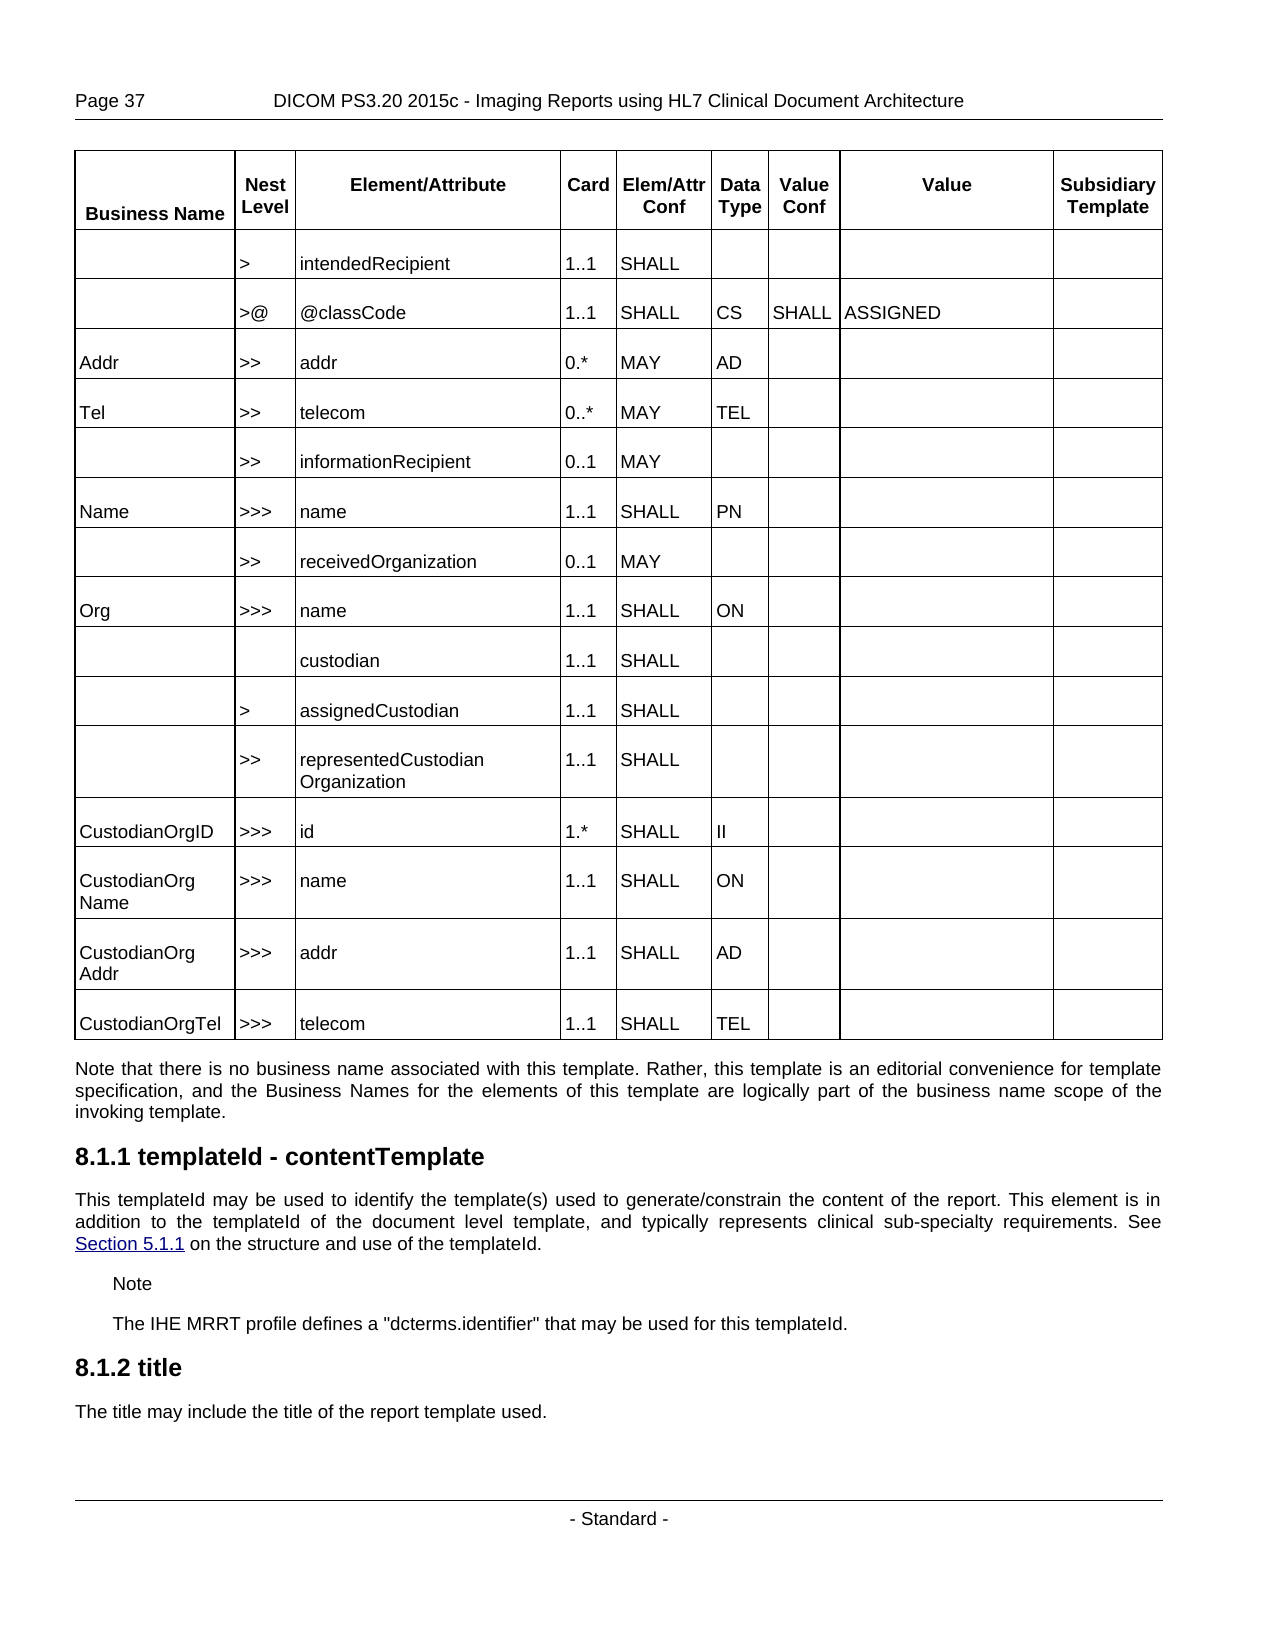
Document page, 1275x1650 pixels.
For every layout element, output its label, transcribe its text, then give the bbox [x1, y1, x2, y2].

text 8.1.1 templateId - contentTemplate [75, 1142, 1162, 1170]
table_cell TEL [712, 990, 768, 1038]
table_cell SHALL [617, 230, 711, 278]
table_cell 1..1 [561, 677, 616, 725]
table_cell >>> [236, 577, 295, 626]
table_cell [769, 919, 839, 989]
table_cell received​Organization [296, 528, 560, 576]
text This templateId may be used to identify the template(s) used to generate/constrain the content of the report. This element is in addition to the templateId of the document level template, and typically represents clinical sub-specialty requirements. See Section 5.1.1 on the structure and use of the templateId. [75, 1189, 1162, 1254]
table_cell >>> [236, 919, 295, 989]
table_header Business Name [76, 151, 234, 228]
table_cell [1054, 428, 1162, 477]
table_cell >>> [236, 798, 295, 846]
table_cell [769, 379, 839, 427]
table_cell 1..1 [561, 478, 616, 527]
table_cell SHALL [617, 798, 711, 846]
table_cell Org [76, 577, 234, 626]
table_cell addr [296, 919, 560, 989]
table_cell [841, 230, 1053, 278]
table_cell [1054, 279, 1162, 328]
table_cell [1054, 577, 1162, 626]
table_cell [841, 627, 1053, 676]
table_cell name [296, 847, 560, 917]
table_cell [236, 627, 295, 676]
text Note that there is no business name associated with this template. Rather, this template is an editorial convenience for template specification, and the Business Names for the elements of this template are logically part of the business name scope of the invoking template. [75, 1058, 1162, 1123]
table_cell @classCode [296, 279, 560, 328]
table_cell [1054, 847, 1162, 917]
table_cell [712, 230, 768, 278]
table_cell ON [712, 847, 768, 917]
table_cell Name [76, 478, 234, 527]
table_cell [769, 627, 839, 676]
table_cell SHALL [617, 677, 711, 725]
table_cell CS [712, 279, 768, 328]
table_cell MAY [617, 428, 711, 477]
table_cell > [236, 677, 295, 725]
table_cell [712, 528, 768, 576]
table_header Data Type [712, 151, 768, 228]
table_cell 1..1 [561, 230, 616, 278]
table_header Elem/Attr Conf [617, 151, 711, 228]
table_cell ASSIGNED [841, 279, 1053, 328]
table_cell [841, 528, 1053, 576]
table_cell SHALL [617, 627, 711, 676]
table_header Value Conf [769, 151, 839, 228]
table_cell [76, 627, 234, 676]
table_cell >> [236, 329, 295, 377]
table_cell >>> [236, 478, 295, 527]
table_cell 1..1 [561, 919, 616, 989]
table_cell [769, 726, 839, 797]
table_cell represented​Custodian​Organization [296, 726, 560, 797]
text The title may include the title of the report template used. [75, 1401, 1162, 1422]
table_cell Custodian​Org​Name [76, 847, 234, 917]
table_cell [841, 990, 1053, 1038]
table_cell >> [236, 726, 295, 797]
table_cell [769, 230, 839, 278]
table_cell [769, 528, 839, 576]
table_cell AD [712, 919, 768, 989]
table_cell SHALL [617, 577, 711, 626]
table_cell information​Recipient [296, 428, 560, 477]
table_cell intended​Recipient [296, 230, 560, 278]
table_cell [76, 677, 234, 725]
table_cell >> [236, 428, 295, 477]
table_cell [769, 847, 839, 917]
table_cell Custodian​Org​ID [76, 798, 234, 846]
table_cell MAY [617, 329, 711, 377]
table_cell name [296, 577, 560, 626]
table_cell >> [236, 528, 295, 576]
table_cell 1..1 [561, 279, 616, 328]
table_cell [712, 428, 768, 477]
table_cell Custodian​Org​Addr [76, 919, 234, 989]
table_cell [1054, 379, 1162, 427]
table_cell [1054, 726, 1162, 797]
table_cell SHALL [617, 279, 711, 328]
table_cell [1054, 528, 1162, 576]
table_cell 1..1 [561, 627, 616, 676]
table_cell >>> [236, 847, 295, 917]
table_header Nest Level [236, 151, 295, 228]
table_cell [1054, 627, 1162, 676]
table_cell MAY [617, 379, 711, 427]
table_cell [712, 627, 768, 676]
table_cell > [236, 230, 295, 278]
table_cell >@ [236, 279, 295, 328]
table_cell telecom [296, 990, 560, 1038]
table_cell Tel [76, 379, 234, 427]
table_cell 0..* [561, 379, 616, 427]
table_cell SHALL [617, 919, 711, 989]
table_cell [769, 577, 839, 626]
table_cell [1054, 230, 1162, 278]
table_cell [76, 230, 234, 278]
table_cell [1054, 329, 1162, 377]
text 8.1.2 title [75, 1353, 1162, 1382]
table_cell [841, 798, 1053, 846]
table_header Subsidiary Template [1054, 151, 1162, 228]
table_cell PN [712, 478, 768, 527]
table_cell [841, 329, 1053, 377]
table_cell AD [712, 329, 768, 377]
table_cell [1054, 798, 1162, 846]
table_cell name [296, 478, 560, 527]
table_cell 0..1 [561, 528, 616, 576]
table_cell telecom [296, 379, 560, 427]
table_cell TEL [712, 379, 768, 427]
table_cell [1054, 677, 1162, 725]
text Note [112, 1273, 1125, 1294]
table_cell 1..1 [561, 577, 616, 626]
table_cell [841, 577, 1053, 626]
table_cell [769, 798, 839, 846]
table_cell custodian [296, 627, 560, 676]
table_cell [841, 919, 1053, 989]
table_cell 0.* [561, 329, 616, 377]
table_cell [841, 428, 1053, 477]
table_cell 0..1 [561, 428, 616, 477]
table_cell II [712, 798, 768, 846]
table_cell [1054, 478, 1162, 527]
table_cell SHALL [617, 726, 711, 797]
table_cell id [296, 798, 560, 846]
table_cell [1054, 919, 1162, 989]
table_cell [76, 428, 234, 477]
table_cell MAY [617, 528, 711, 576]
table_cell [712, 726, 768, 797]
table_header Card [561, 151, 616, 228]
table_cell [841, 847, 1053, 917]
table_cell [76, 279, 234, 328]
table_cell assigned​Custodian [296, 677, 560, 725]
table_cell [76, 528, 234, 576]
table_cell ON [712, 577, 768, 626]
table_header Element/​Attribute [296, 151, 560, 228]
table_cell >>> [236, 990, 295, 1038]
table_cell [841, 478, 1053, 527]
table_cell addr [296, 329, 560, 377]
table_cell Custodian​Org​Tel [76, 990, 234, 1038]
table_cell 1.* [561, 798, 616, 846]
table_cell [769, 677, 839, 725]
table_cell [1054, 990, 1162, 1038]
table_cell 1..1 [561, 990, 616, 1038]
table_cell [841, 726, 1053, 797]
table_cell Addr [76, 329, 234, 377]
table_cell [769, 478, 839, 527]
table_cell 1..1 [561, 726, 616, 797]
table_cell SHALL [769, 279, 839, 328]
table_cell 1..1 [561, 847, 616, 917]
table_cell SHALL [617, 990, 711, 1038]
text The IHE MRRT profile defines a "dcterms.identifier" that may be used for this templateId. [112, 1313, 1125, 1334]
table_cell [841, 677, 1053, 725]
table_cell [76, 726, 234, 797]
table_cell [712, 677, 768, 725]
table_cell [769, 990, 839, 1038]
table_cell [769, 329, 839, 377]
table_cell SHALL [617, 478, 711, 527]
table_cell [841, 379, 1053, 427]
table_cell SHALL [617, 847, 711, 917]
table_cell >> [236, 379, 295, 427]
table_cell [769, 428, 839, 477]
table_header Value [841, 151, 1053, 228]
